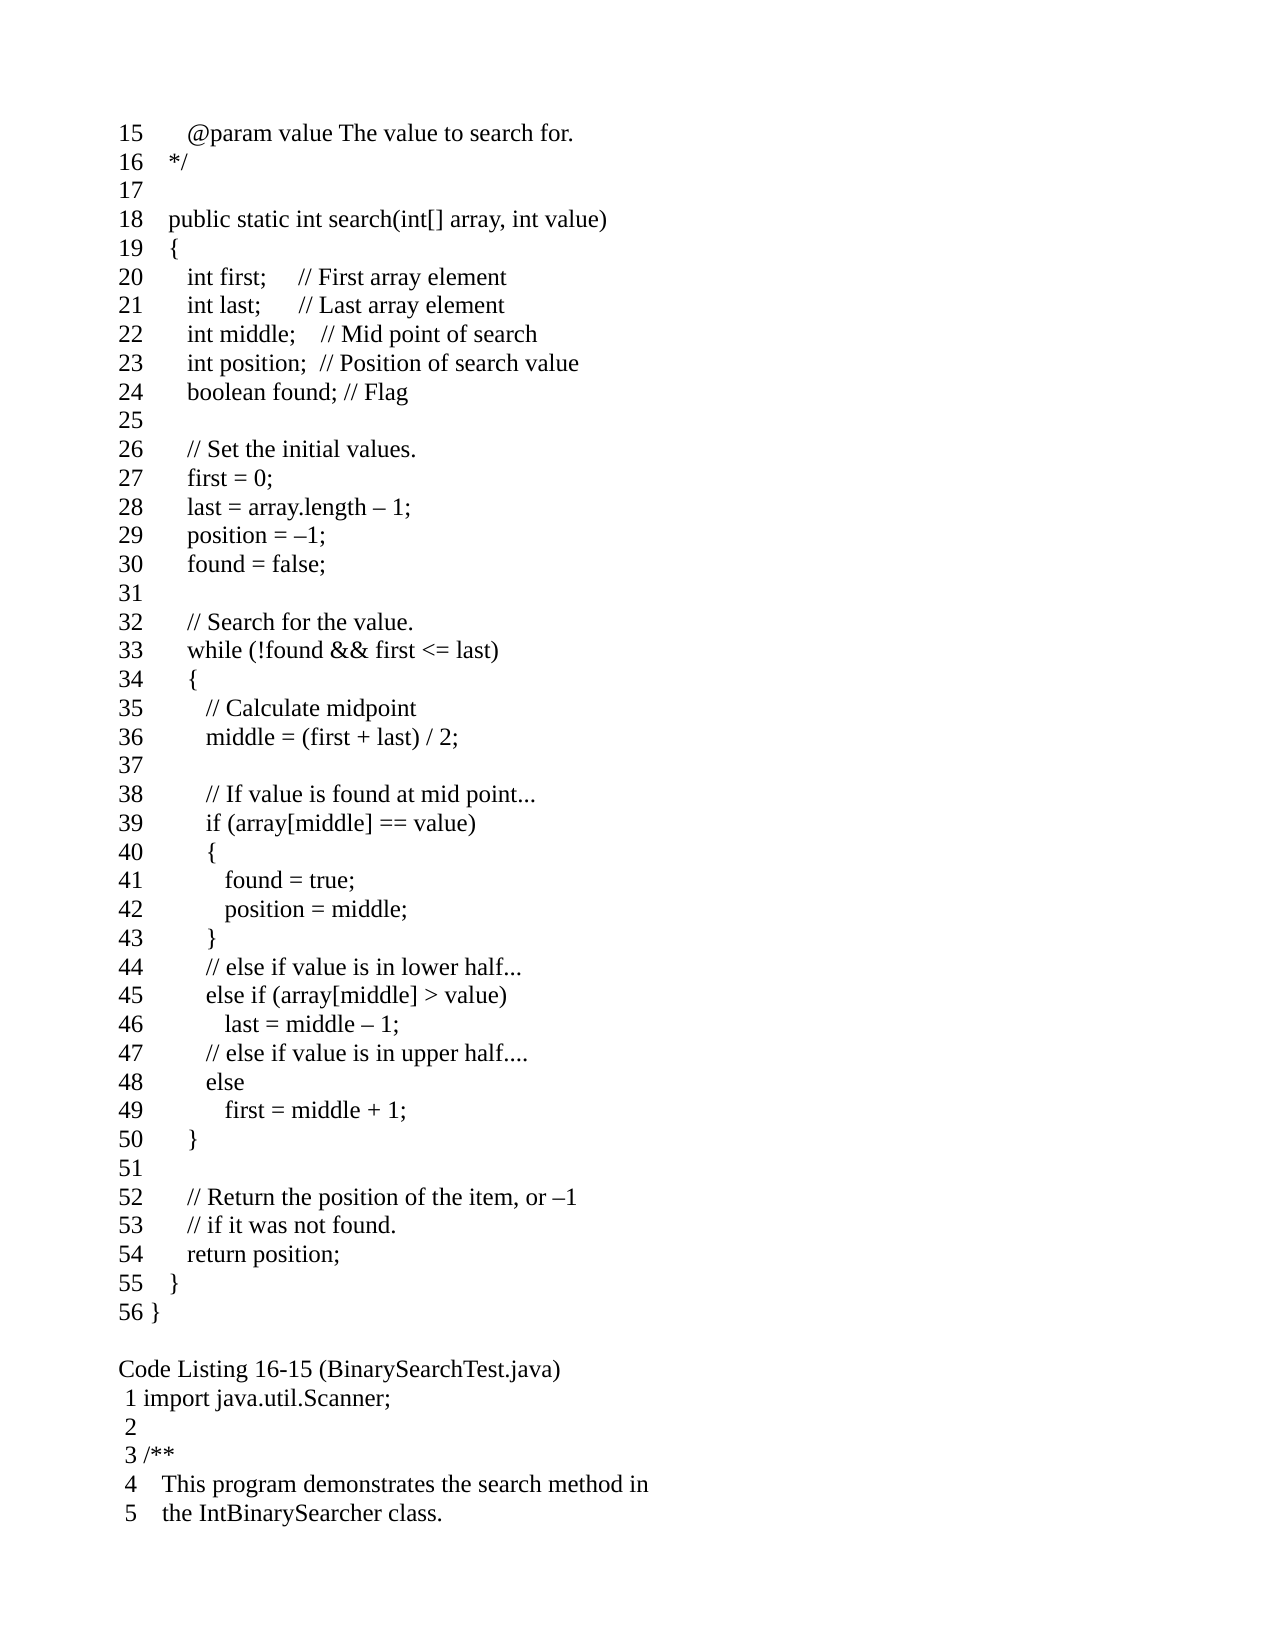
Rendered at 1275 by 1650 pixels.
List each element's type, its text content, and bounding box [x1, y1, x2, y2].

text 28 last = array.length – 1; [118, 492, 1157, 521]
text Code Listing 16-15 (BinarySearchTest.java) [118, 1354, 1157, 1383]
text 49 first = middle + 1; [118, 1096, 1157, 1124]
text 56 } [118, 1297, 1157, 1326]
text 35 // Calculate midpoint [118, 693, 1157, 722]
text 25 [118, 406, 1157, 434]
text 46 last = middle – 1; [118, 1009, 1157, 1038]
text 17 [118, 176, 1157, 204]
text 2 [118, 1412, 1157, 1441]
text 52 // Return the position of the item, or –1 [118, 1182, 1157, 1211]
text 21 int last; // Last array element [118, 291, 1157, 319]
text 37 [118, 751, 1157, 779]
text 30 found = false; [118, 549, 1157, 578]
text 55 } [118, 1268, 1157, 1297]
text 24 boolean found; // Flag [118, 377, 1157, 406]
text 34 { [118, 664, 1157, 693]
text 19 { [118, 233, 1157, 262]
text 40 { [118, 837, 1157, 866]
text 4 This program demonstrates the search method in [118, 1469, 1157, 1498]
text 50 } [118, 1124, 1157, 1153]
text 41 found = true; [118, 866, 1157, 894]
text 1 import java.util.Scanner; [118, 1383, 1157, 1412]
text 23 int position; // Position of search value [118, 348, 1157, 377]
text 47 // else if value is in upper half.... [118, 1038, 1157, 1067]
text 15 @param value The value to search for. [118, 118, 1157, 147]
text 31 [118, 578, 1157, 607]
text 3 /** [118, 1441, 1157, 1469]
text 42 position = middle; [118, 894, 1157, 923]
text 5 the IntBinarySearcher class. [118, 1498, 1157, 1527]
text 26 // Set the initial values. [118, 434, 1157, 463]
text 18 public static int search(int[] array, int value) [118, 204, 1157, 233]
text 36 middle = (first + last) / 2; [118, 722, 1157, 751]
text 44 // else if value is in lower half... [118, 952, 1157, 981]
text 33 while (!found && first <= last) [118, 636, 1157, 664]
text 38 // If value is found at mid point... [118, 779, 1157, 808]
text 48 else [118, 1067, 1157, 1096]
text 16 */ [118, 147, 1157, 176]
text 32 // Search for the value. [118, 607, 1157, 636]
text 39 if (array[middle] == value) [118, 808, 1157, 837]
text 45 else if (array[middle] > value) [118, 981, 1157, 1009]
text 51 [118, 1153, 1157, 1182]
text 20 int first; // First array element [118, 262, 1157, 291]
text 27 first = 0; [118, 463, 1157, 492]
text 54 return position; [118, 1239, 1157, 1268]
text 29 position = –1; [118, 521, 1157, 549]
text 43 } [118, 923, 1157, 952]
text 53 // if it was not found. [118, 1211, 1157, 1239]
text 22 int middle; // Mid point of search [118, 319, 1157, 348]
